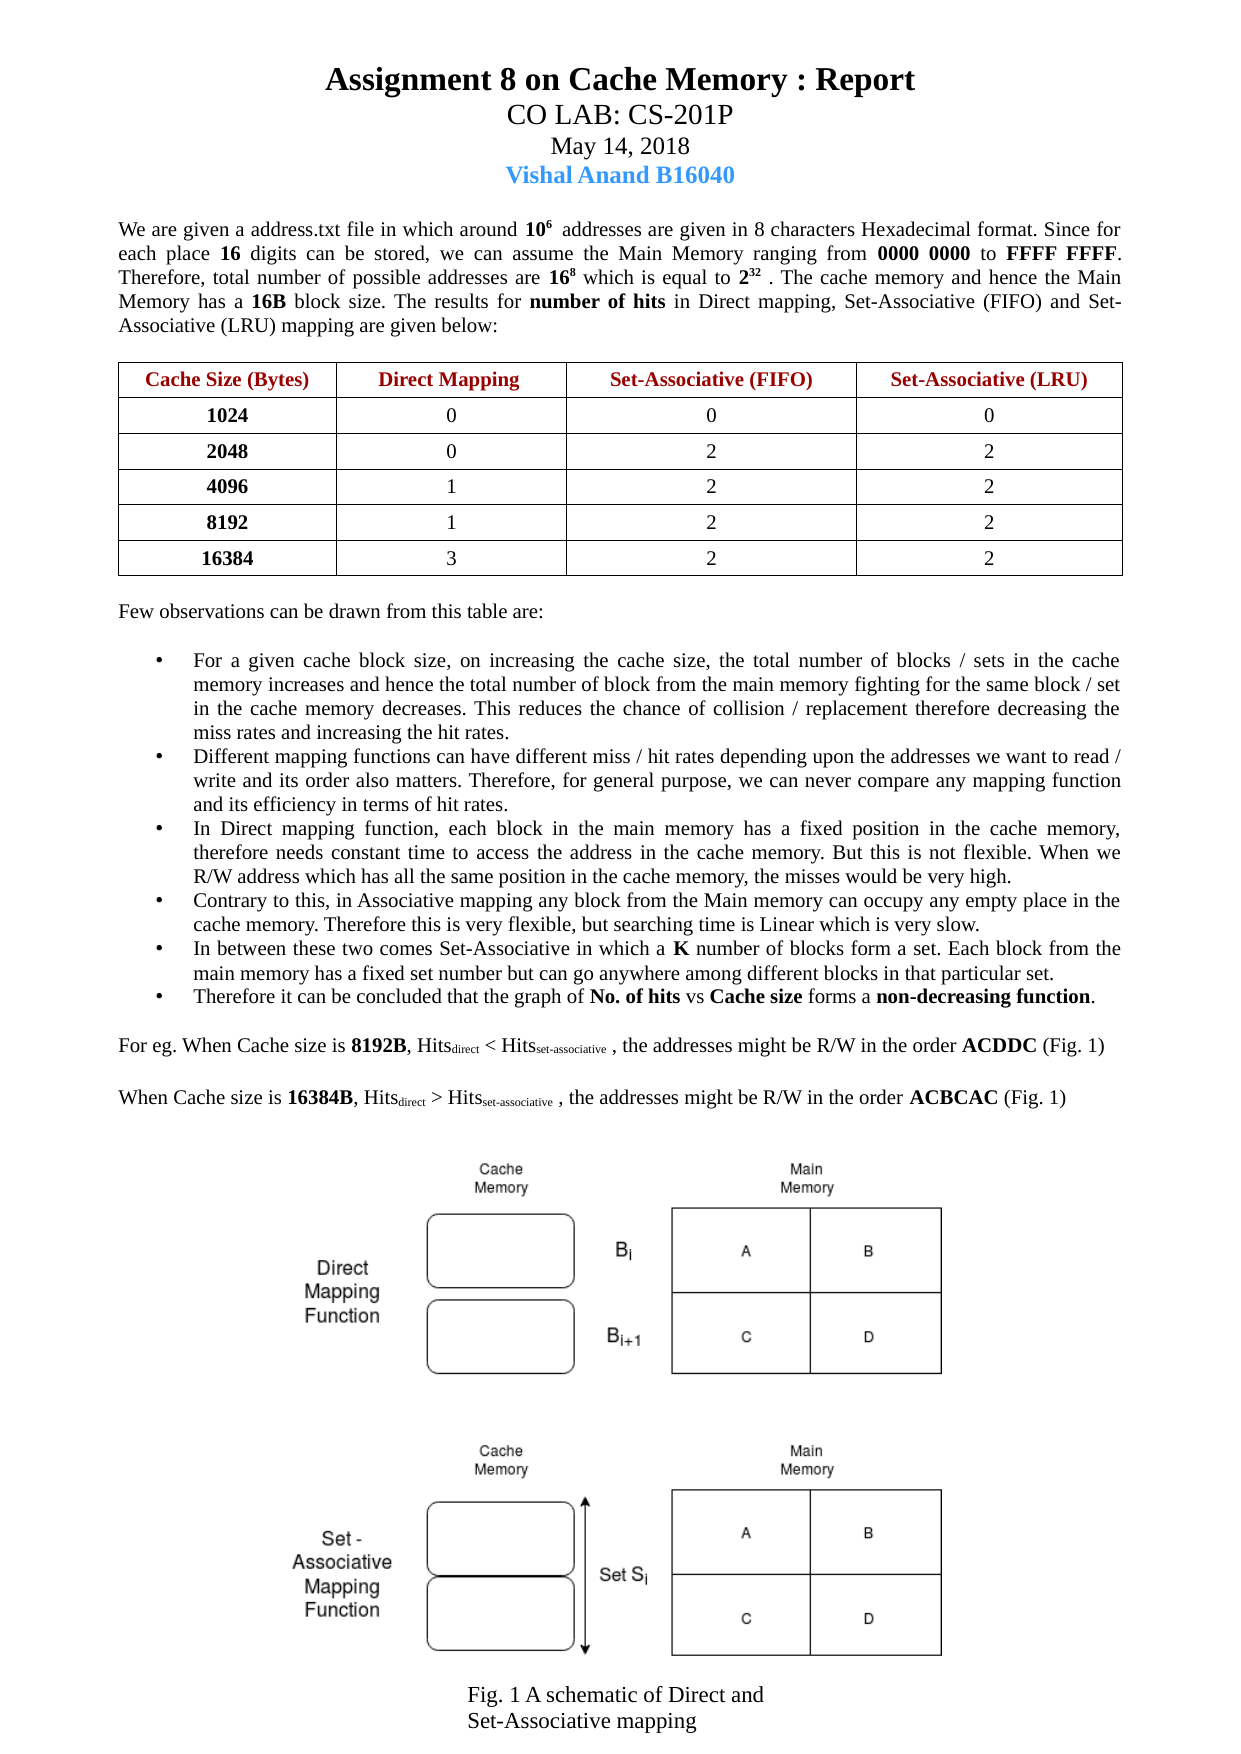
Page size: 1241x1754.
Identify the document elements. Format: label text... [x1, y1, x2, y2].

list For a given cache block size, on increasing the cache size, the total number of blocks / sets in the cache memory increases and hence the total number of block from the main memory fighting for the same block / set in the cache memory decreases. This reduces the chance of collision / replacement therefore decreasing the miss rates and increasing the hit rates. [156, 648, 1122, 744]
list Contrary to this, in Associative mapping any block from the Main memory can occupy any empty place in the cache memory. Therefore this is very flexible, but searching time is Linear which is very slow. [156, 888, 1122, 936]
list Therefore it can be concluded that the graph of No. of hits vs Cache size forms a non-decreasing function. [156, 984, 1122, 1008]
table_cell 1 [337, 505, 566, 540]
picture [291, 1161, 942, 1667]
table_cell 2048 [119, 434, 336, 468]
text Few observations can be drawn from this table are: [118, 599, 1122, 623]
table_cell 2 [857, 505, 1122, 540]
table_cell 0 [337, 434, 566, 468]
table_cell 1 [337, 470, 566, 504]
table_cell 2 [567, 470, 856, 504]
table_cell 16384 [119, 541, 336, 575]
text We are given a address.txt file in which around 106 addresses are given in 8 characters Hexadecimal format. Since for each place 16 digits can be stored, we can assume the Main Memory ranging from 0000 0000 to FFFF FFFF. Therefore, total number of possible addresses are 168 which is equal to 232 . The cache memory and hence the Main Memory has a 16B block size. The results for number of hits in Direct mapping, Set-Associative (FIFO) and Set-Associative (LRU) mapping are given below: [118, 217, 1122, 337]
text CO LAB: CS-201P [118, 97, 1122, 131]
table_cell 2 [857, 541, 1122, 575]
table_cell 0 [337, 398, 566, 433]
list In Direct mapping function, each block in the main memory has a fixed position in the cache memory, therefore needs constant time to access the address in the cache memory. But this is not flexible. When we R/W address which has all the same position in the cache memory, the misses would be very high. [156, 816, 1122, 888]
table_header Cache Size (Bytes) [119, 363, 336, 397]
list In between these two comes Set-Associative in which a K number of blocks form a set. Each block from the main memory has a fixed set number but can go anywhere among different blocks in that particular set. [156, 936, 1122, 984]
table_header Direct Mapping [337, 363, 566, 397]
table_cell 0 [567, 398, 856, 433]
table_cell 2 [857, 434, 1122, 468]
table_cell 4096 [119, 470, 336, 504]
table_cell 1024 [119, 398, 336, 433]
text Vishal Anand B16040 [118, 160, 1122, 188]
table_cell 0 [857, 398, 1122, 433]
table_header Set-Associative (FIFO) [567, 363, 856, 397]
table_cell 2 [567, 541, 856, 575]
list Different mapping functions can have different miss / hit rates depending upon the addresses we want to read / write and its order also matters. Therefore, for general purpose, we can never compare any mapping function and its efficiency in terms of hit rates. [156, 744, 1122, 816]
table_cell 8192 [119, 505, 336, 540]
text Assignment 8 on Cache Memory : Report [118, 59, 1122, 97]
text For eg. When Cache size is 8192B, Hitsdirect < Hitsset-associative , the addresses might be R/W in the order ACDDC (Fig. 1) [118, 1033, 1122, 1057]
text When Cache size is 16384B, Hitsdirect > Hitsset-associative , the addresses might be R/W in the order ACBCAC (Fig. 1) [118, 1081, 1122, 1109]
table_cell 2 [567, 434, 856, 468]
table_header Set-Associative (LRU) [857, 363, 1122, 397]
table_cell 2 [857, 470, 1122, 504]
table_cell 2 [567, 505, 856, 540]
table_cell 3 [337, 541, 566, 575]
text May 14, 2018 [118, 131, 1122, 160]
